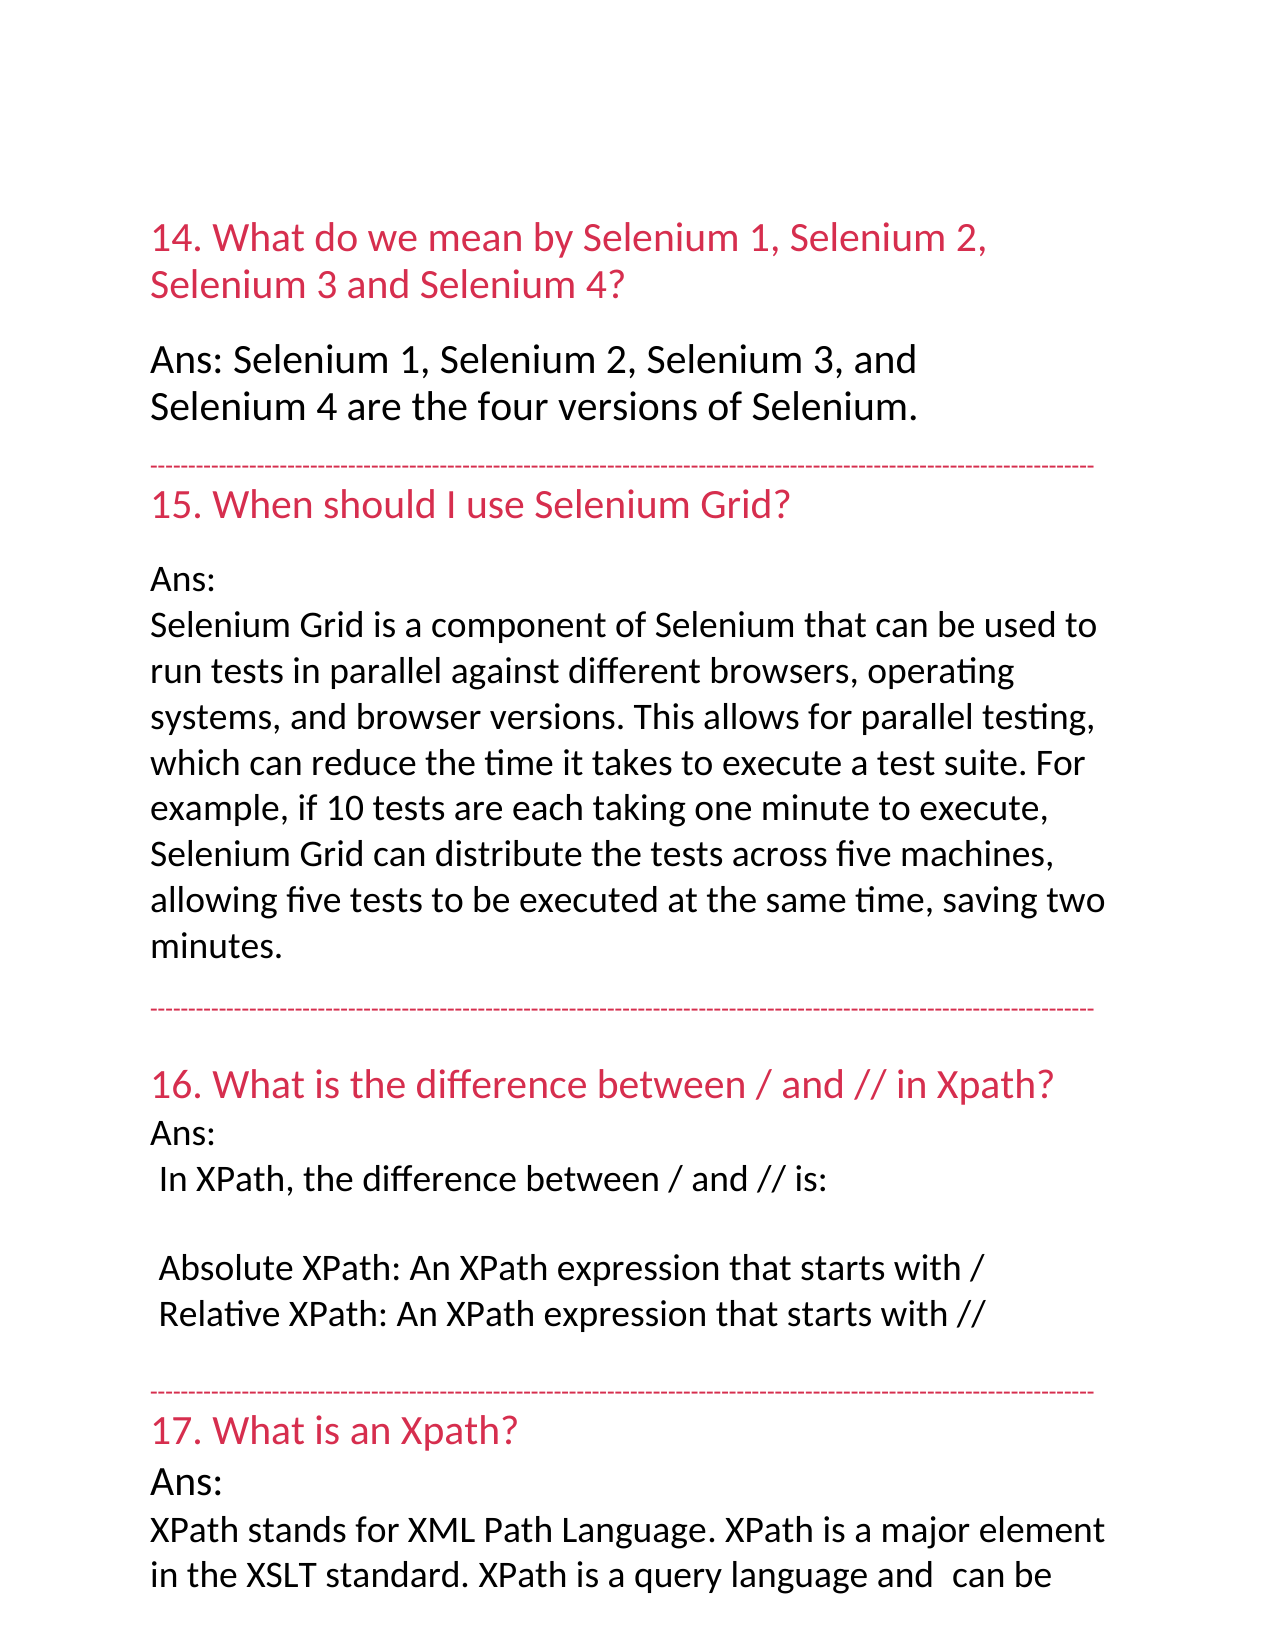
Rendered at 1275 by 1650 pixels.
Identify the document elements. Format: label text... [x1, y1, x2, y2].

text Ans: [150, 555, 1125, 601]
text ---------------------------------------------------------------------------------------------------------------------------- [150, 452, 1125, 478]
text Ans: [150, 1455, 1125, 1506]
text Absolute XPath: An XPath expression that starts with / Relative XPath: An XPath expression that starts with // [150, 1244, 1125, 1336]
text Selenium Grid is a component of Selenium that can be used to run tests in parallel against different browsers, operating systems, and browser versions. This allows for parallel testing, which can reduce the time it takes to execute a test suite. For example, if 10 tests are each taking one minute to execute, Selenium Grid can distribute the tests across five machines, allowing five tests to be executed at the same time, saving two minutes. [150, 601, 1125, 994]
text ---------------------------------------------------------------------------------------------------------------------------- [150, 994, 1125, 1020]
text In XPath, the difference between / and // is: [150, 1155, 1125, 1244]
text 15. When should I use Selenium Grid? [150, 478, 1125, 529]
text Ans: Selenium 1, Selenium 2, Selenium 3, and Selenium 4 are the four versions of Selenium. [150, 335, 1006, 431]
text Ans: [150, 1109, 1125, 1155]
text 17. What is an Xpath? [150, 1404, 1125, 1455]
text ---------------------------------------------------------------------------------------------------------------------------- [150, 1377, 1125, 1404]
text XPath stands for XML Path Language. XPath is a major element in the XSLT standard. XPath is a query language and can be [150, 1506, 1125, 1597]
text 16. What is the difference between / and // in Xpath? [150, 1058, 1125, 1109]
text 14. What do we mean by Selenium 1, Selenium 2, Selenium 3 and Selenium 4? [150, 213, 1006, 309]
